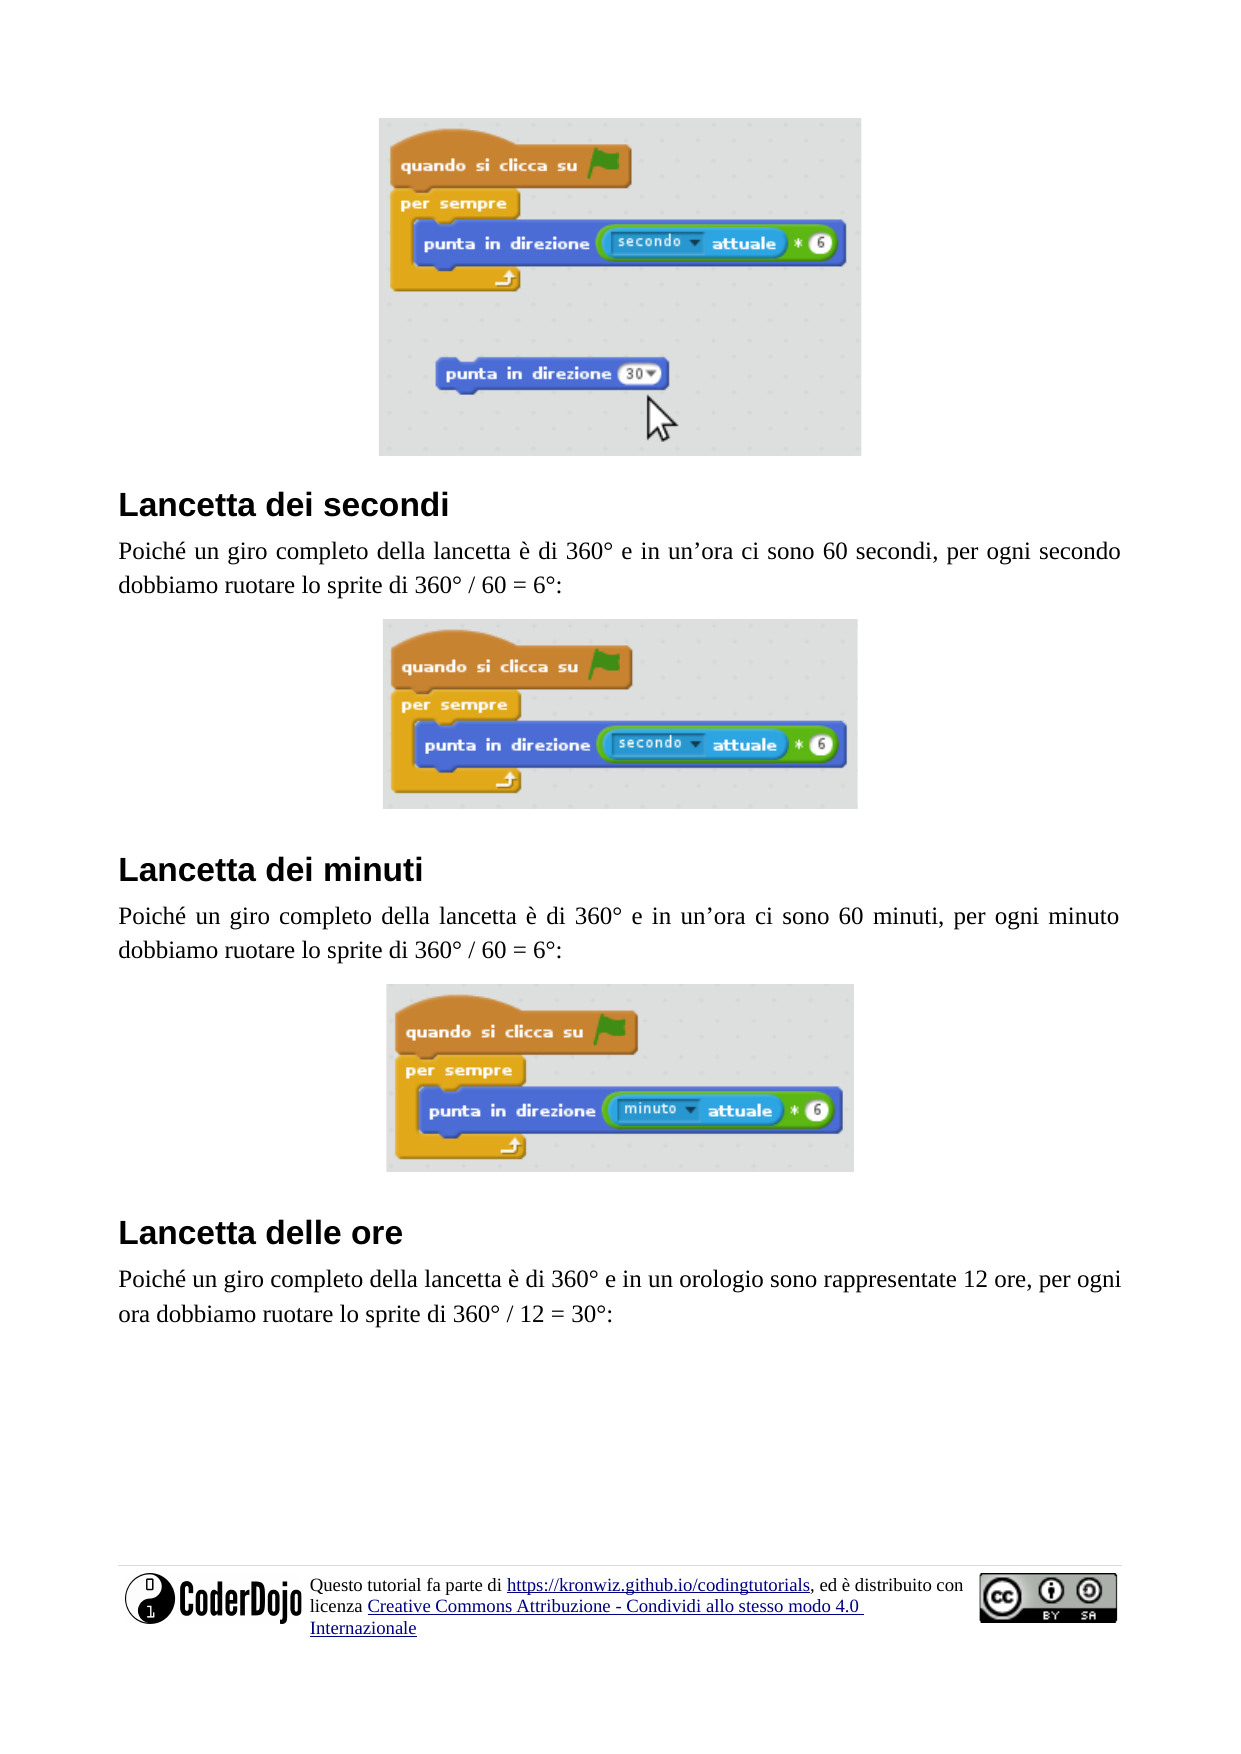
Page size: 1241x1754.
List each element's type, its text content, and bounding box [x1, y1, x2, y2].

text Poiché un giro completo della lancetta è di 360° e in un orologio sono rappresentate 12 ore, per ogni ora dobbiamo ruotare lo sprite di 360° / 12 = 30°: [118, 1264, 1122, 1328]
picture [979, 1573, 1118, 1623]
picture [386, 984, 854, 1172]
picture [378, 118, 862, 456]
picture [382, 619, 858, 809]
text Poiché un giro completo della lancetta è di 360° e in un’ora ci sono 60 secondi, per ogni secondo dobbiamo ruotare lo sprite di 360° / 60 = 6°: [118, 536, 1122, 599]
text Poiché un giro completo della lancetta è di 360° e in un’ora ci sono 60 minuti, per ogni minuto dobbiamo ruotare lo sprite di 360° / 60 = 6°: [118, 901, 1122, 964]
subtitle Lancetta dei secondi [118, 118, 1122, 524]
subtitle Lancetta dei minuti [118, 641, 1122, 889]
subtitle Lancetta delle ore [118, 1006, 1122, 1252]
picture [125, 1573, 302, 1624]
